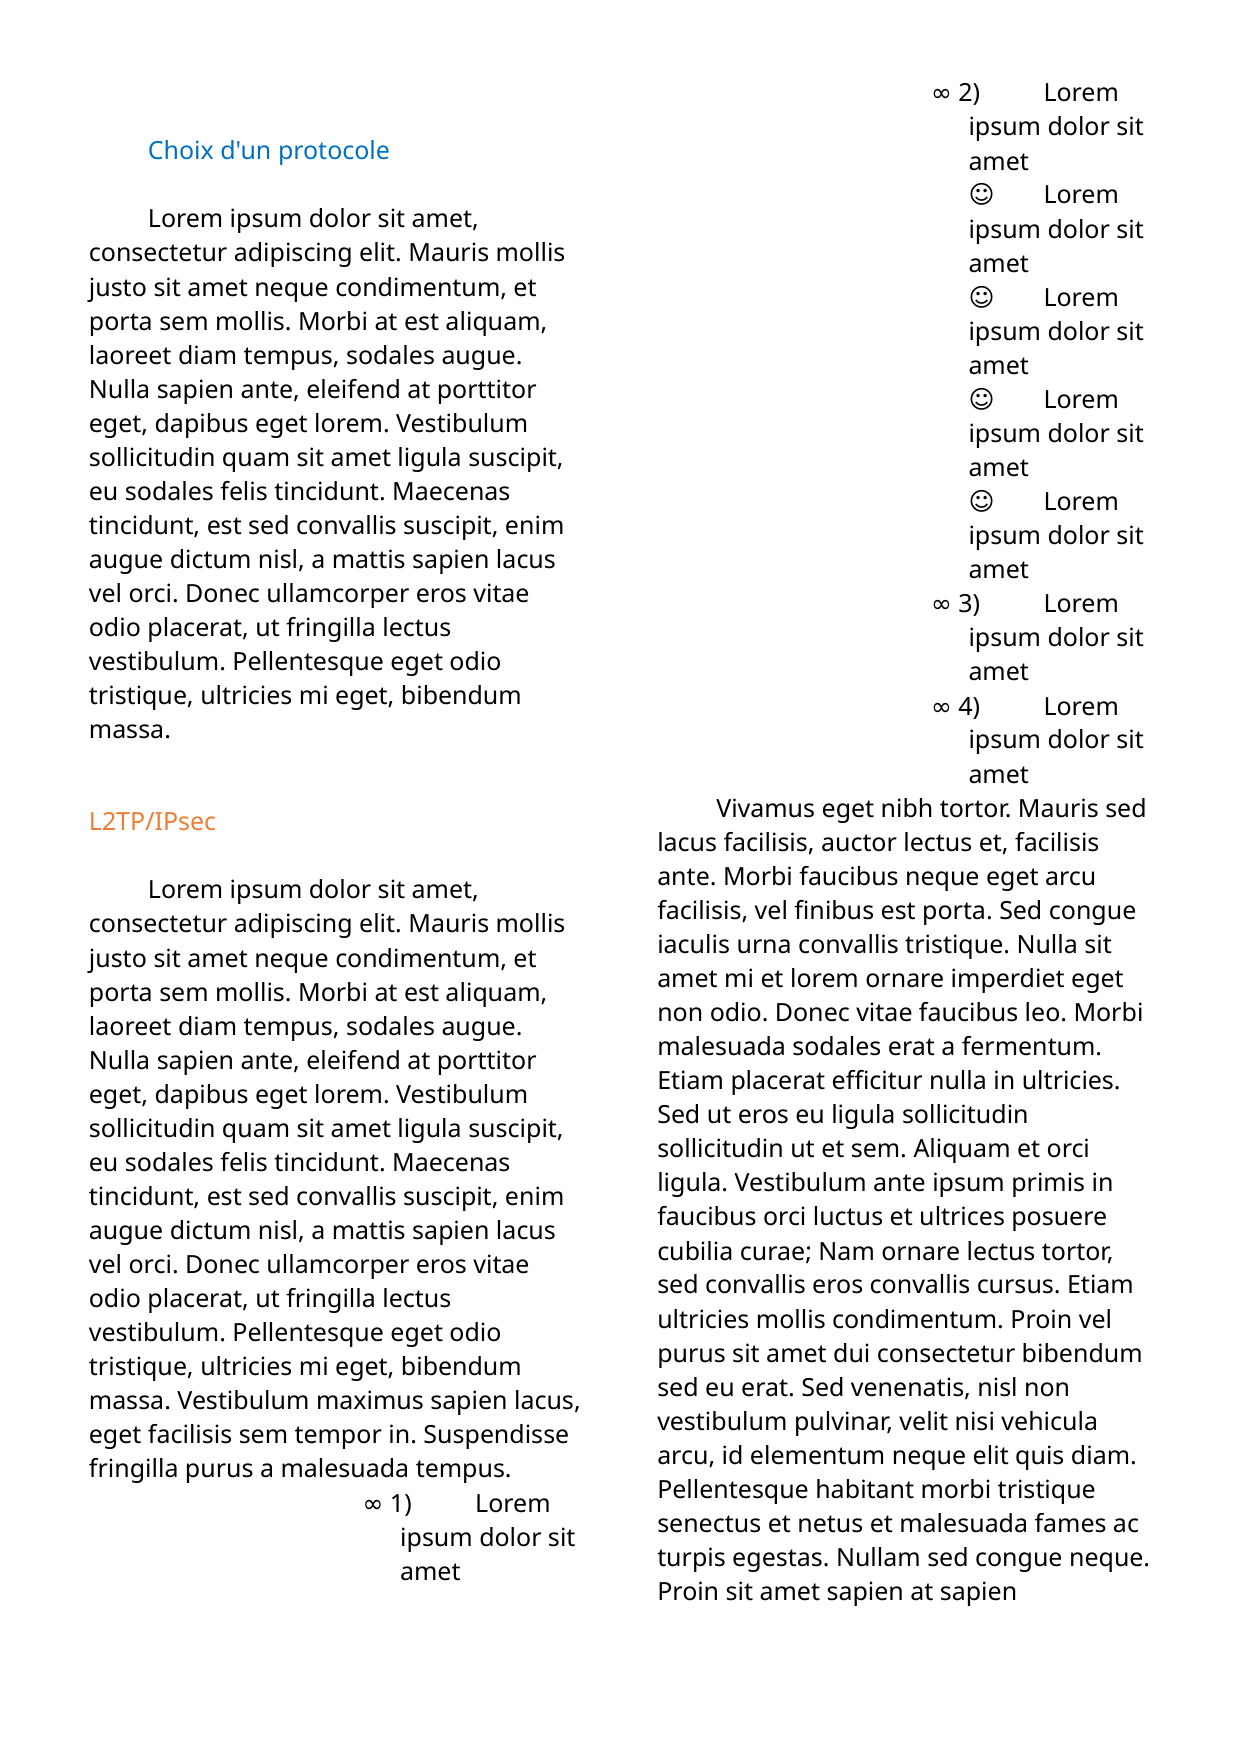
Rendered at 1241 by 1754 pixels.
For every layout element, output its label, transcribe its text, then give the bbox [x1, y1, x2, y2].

list Lorem ipsum dolor sit amet [931, 75, 1152, 177]
subtitle L2TP/IPsec [89, 804, 583, 838]
text Vivamus eget nibh tortor. Mauris sed lacus facilisis, auctor lectus et, facilisis ante. Morbi faucibus neque eget arcu facilisis, vel finibus est porta. Sed congue iaculis urna convallis tristique. Nulla sit amet mi et lorem ornare imperdiet eget non odio. Donec vitae faucibus leo. Morbi malesuada sodales erat a fermentum. Etiam placerat efficitur nulla in ultricies. Sed ut eros eu ligula sollicitudin sollicitudin ut et sem. Aliquam et orci ligula. Vestibulum ante ipsum primis in faucibus orci luctus et ultrices posuere cubilia curae; Nam ornare lectus tortor, sed convallis eros convallis cursus. Etiam ultricies mollis condimentum. Proin vel purus sit amet dui consectetur bibendum sed eu erat. Sed venenatis, nisl non vestibulum pulvinar, velit nisi vehicula arcu, id elementum neque elit quis diam. Pellentesque habitant morbi tristique senectus et netus et malesuada fames ac turpis egestas. Nullam sed congue neque. Proin sit amet sapien at sapien [657, 790, 1152, 1608]
list Lorem ipsum dolor sit amet [931, 688, 1152, 790]
list Lorem ipsum dolor sit amet [931, 586, 1152, 688]
list ☺ Lorem ipsum dolor sit amet [968, 279, 1152, 382]
list Lorem ipsum dolor sit amet [362, 1485, 583, 1587]
list ☺ Lorem ipsum dolor sit amet [968, 177, 1152, 279]
list ☺ Lorem ipsum dolor sit amet [968, 382, 1152, 484]
subtitle Choix d'un protocole [89, 133, 583, 167]
text Lorem ipsum dolor sit amet, consectetur adipiscing elit. Mauris mollis justo sit amet neque condimentum, et porta sem mollis. Morbi at est aliquam, laoreet diam tempus, sodales augue. Nulla sapien ante, eleifend at porttitor eget, dapibus eget lorem. Vestibulum sollicitudin quam sit amet ligula suscipit, eu sodales felis tincidunt. Maecenas tincidunt, est sed convallis suscipit, enim augue dictum nisl, a mattis sapien lacus vel orci. Donec ullamcorper eros vitae odio placerat, ut fringilla lectus vestibulum. Pellentesque eget odio tristique, ultricies mi eget, bibendum massa. Vestibulum maximus sapien lacus, eget facilisis sem tempor in. Suspendisse fringilla purus a malesuada tempus. [89, 872, 583, 1485]
text Lorem ipsum dolor sit amet, consectetur adipiscing elit. Mauris mollis justo sit amet neque condimentum, et porta sem mollis. Morbi at est aliquam, laoreet diam tempus, sodales augue. Nulla sapien ante, eleifend at porttitor eget, dapibus eget lorem. Vestibulum sollicitudin quam sit amet ligula suscipit, eu sodales felis tincidunt. Maecenas tincidunt, est sed convallis suscipit, enim augue dictum nisl, a mattis sapien lacus vel orci. Donec ullamcorper eros vitae odio placerat, ut fringilla lectus vestibulum. Pellentesque eget odio tristique, ultricies mi eget, bibendum massa. [89, 201, 583, 746]
list ☺ Lorem ipsum dolor sit amet [968, 484, 1152, 586]
